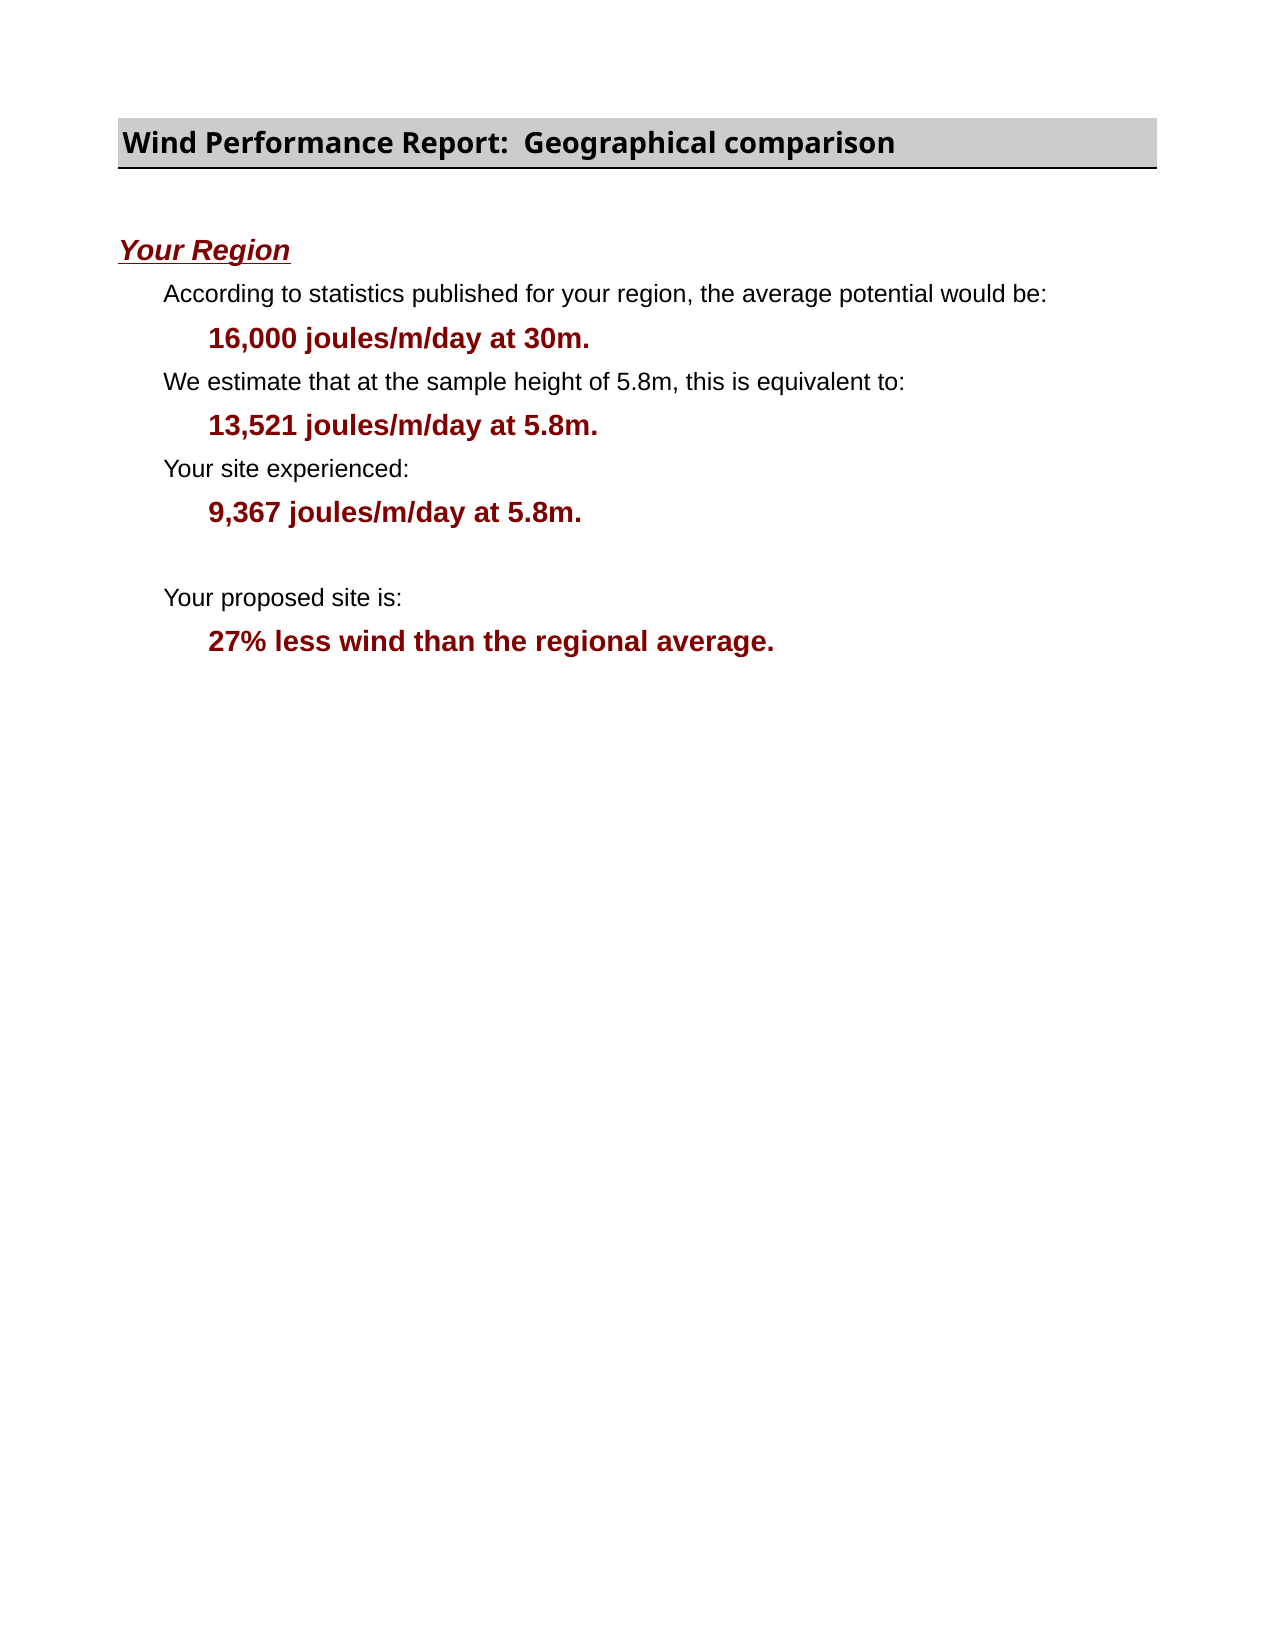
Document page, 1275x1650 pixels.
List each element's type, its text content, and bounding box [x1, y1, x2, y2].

text Your site experienced: [163, 454, 1157, 483]
subtitle Your Region [118, 233, 1157, 267]
text 27% less wind than the regional average. [208, 624, 1157, 657]
text We estimate that at the sample height of 5.8m, this is equivalent to: [163, 367, 1157, 395]
text Your proposed site is: [163, 582, 1157, 611]
text 13,521 joules/m/day at 5.8m. [208, 408, 1157, 441]
text According to statistics published for your region, the average potential would be: [163, 279, 1157, 308]
text 9,367 joules/m/day at 5.8m. [208, 495, 1157, 529]
text 16,000 joules/m/day at 30m. [208, 321, 1157, 354]
text Wind Performance Report: Geographical comparison [118, 118, 1157, 167]
